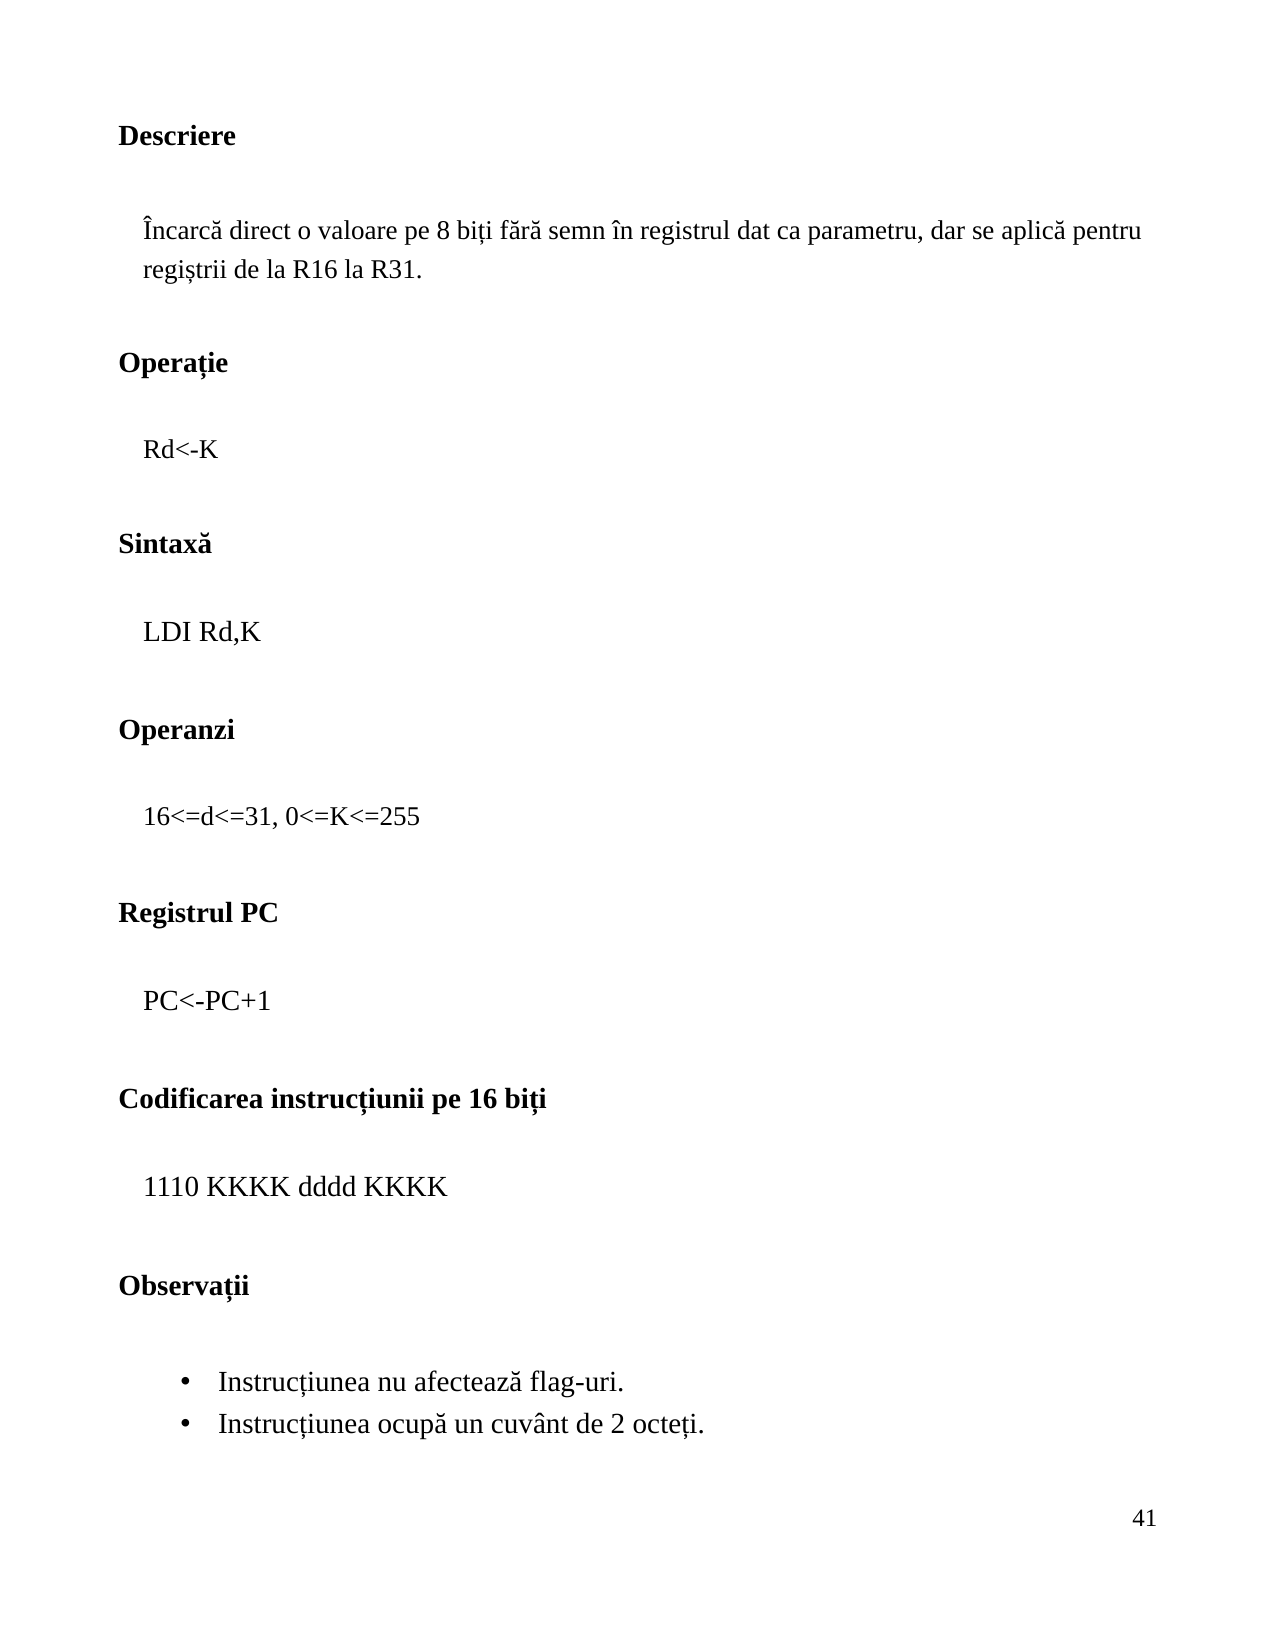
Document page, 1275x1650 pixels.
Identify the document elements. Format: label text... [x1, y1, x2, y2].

text 16<=d<=31, 0<=K<=255 [143, 800, 1157, 831]
text PC<-PC+1 [143, 983, 1157, 1017]
subtitle Codificarea instrucțiunii pe 16 biți [118, 1082, 1157, 1115]
subtitle Operație [118, 346, 1157, 379]
subtitle Descriere [118, 118, 1157, 152]
text 1110 KKKK dddd KKKK [143, 1169, 1157, 1203]
subtitle Sintaxă [118, 526, 1157, 559]
text LDI Rd,K [143, 614, 1157, 647]
text Rd<-K [143, 433, 1157, 465]
list Instrucțiunea ocupă un cuvânt de 2 octeți. [180, 1406, 1157, 1440]
text Încarcă direct o valoare pe 8 biți fără semn în registrul dat ca parametru, dar se aplică pentru regiștrii de la R16 la R31. [143, 214, 1157, 284]
subtitle Registrul PC [118, 895, 1157, 929]
list Instrucțiunea nu afectează flag-uri. [180, 1364, 1157, 1398]
subtitle Operanzi [118, 712, 1157, 746]
subtitle Observații [118, 1268, 1157, 1301]
